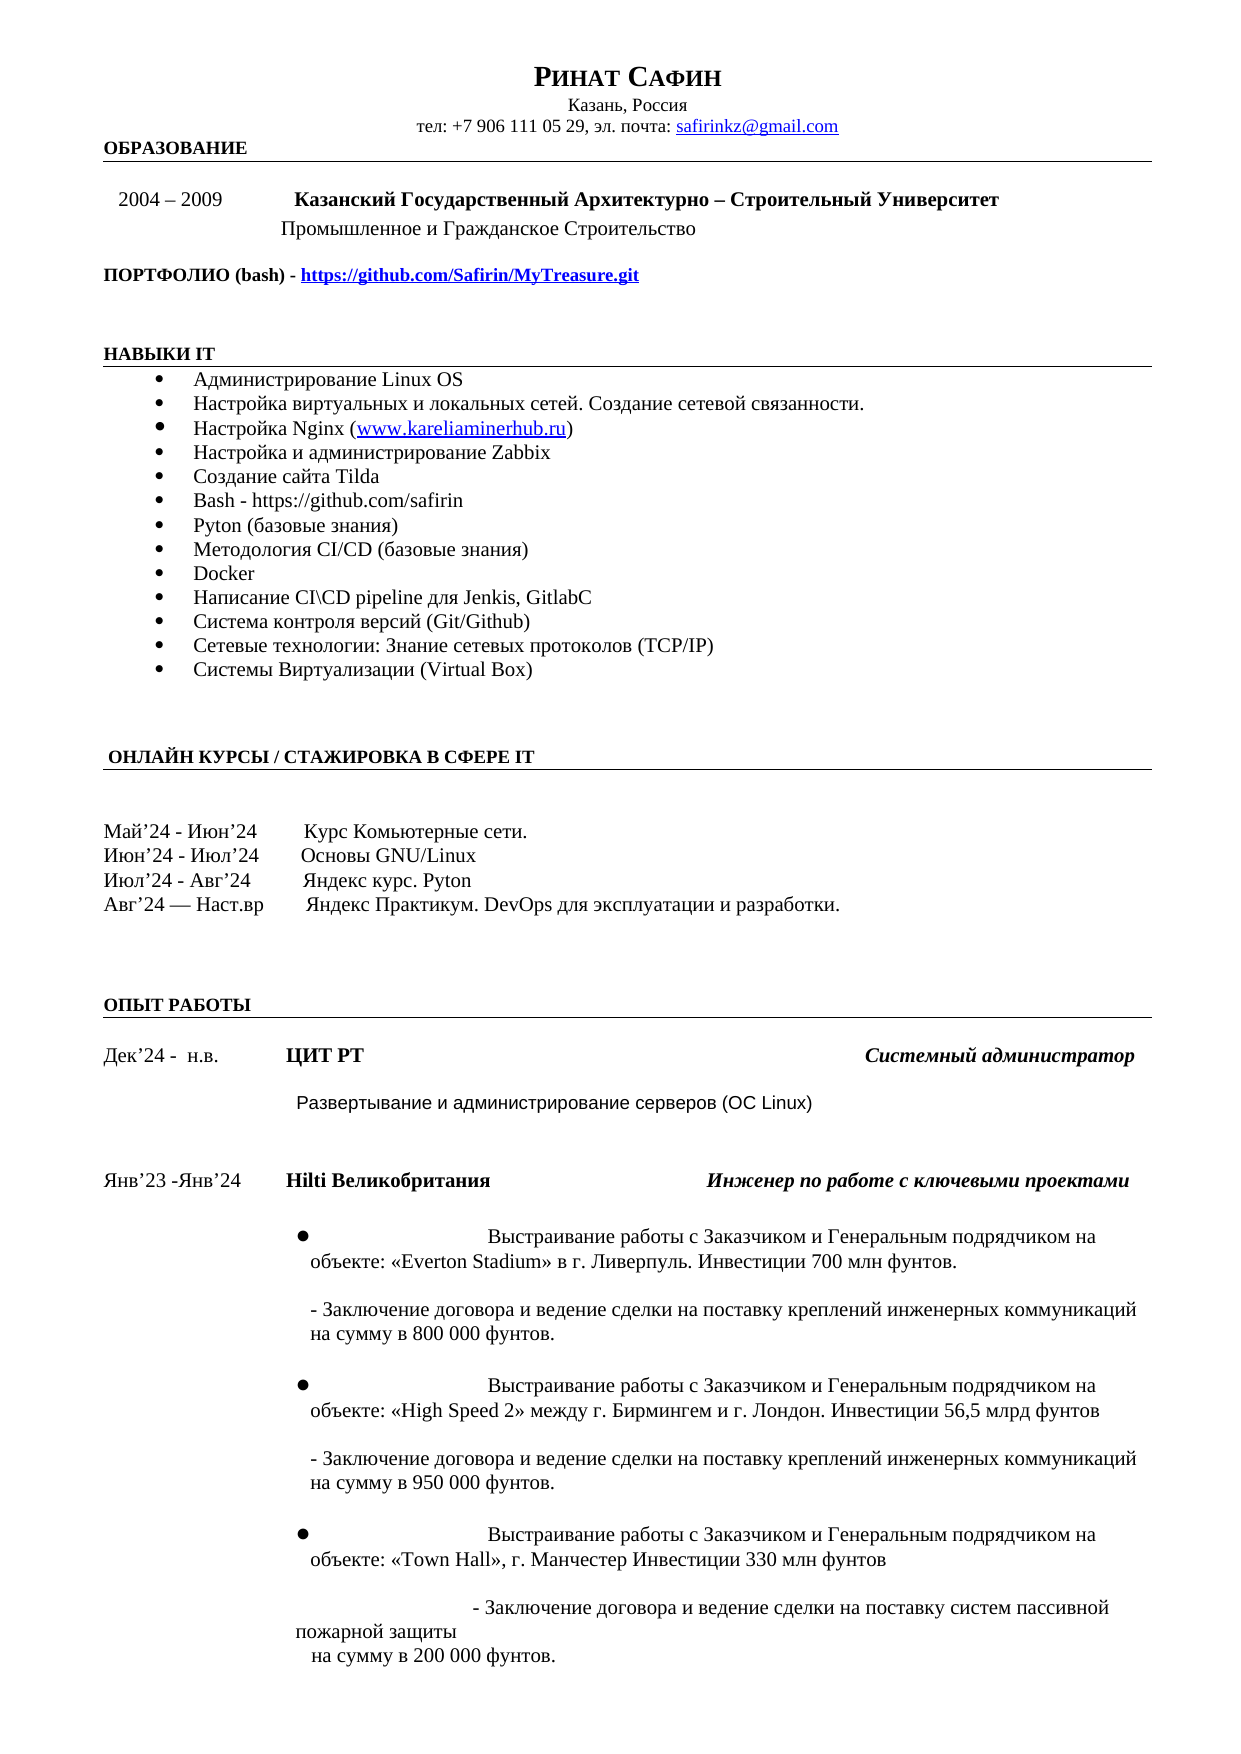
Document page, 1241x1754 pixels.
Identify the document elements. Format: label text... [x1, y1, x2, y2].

text ОБРАЗОВАНИЕ [103, 137, 1152, 161]
text Казань, Россия [103, 94, 1152, 115]
text Развертывание и администрирование серверов (ОС Linux) [296, 1092, 1152, 1142]
list Выстраивание работы с Заказчиком и Генеральным подрядчиком на объекте: «Everton Stadium» в г. Ливерпуль. Инвестиции 700 млн фунтов. [295, 1220, 1152, 1273]
text ОПЫТ РАБОТЫ [103, 993, 1152, 1017]
list Bash - https://github.com/safirin [156, 488, 1152, 512]
text Май’24 - Июн’24 Курс Комьютерные сети. Июн’24 - Июл’24 Основы GNU/Linux Июл’24 - Авг’24 Яндекс курс. Pyton Авг’24 — Наст.вр Яндекс Практикум. DevOps для эксплуатации и разработки. [103, 795, 1152, 944]
list Выстраивание работы с Заказчиком и Генеральным подрядчиком на объекте: «High Speed 2» между г. Бирмингем и г. Лондон. Инвестиции 56,5 млрд фунтов [295, 1369, 1152, 1422]
text Янв’23 -Янв’24 Hilti Великобритания Инженер по работе с ключевыми проектами [103, 1167, 1152, 1220]
subtitle 2004 – 2009 Казанский Государственный Архитектурно – Строительный Университет [118, 187, 1152, 211]
text на сумму в 200 000 фунтов. [295, 1643, 1152, 1667]
list Создание сайта Tilda [156, 464, 1152, 488]
list Настройка и администрирование Zabbix [156, 440, 1152, 464]
list Система контроля версий (Git/Github) [156, 609, 1152, 633]
list Настройка Nginx (www.kareliaminerhub.ru) [156, 415, 1152, 440]
list Написание CI\CD pipeline для Jenkis, GitlabC [156, 585, 1152, 609]
list Pyton (базовые знания) [156, 512, 1152, 537]
list Сетевые технологии: Знание сетевых протоколов (TCP/IP) [156, 633, 1152, 657]
list Администрирование Linux OS [156, 367, 1152, 391]
text тел: +7 906 111 05 29, эл. почта: safirinkz@gmail.com [103, 115, 1152, 137]
text Промышленное и Гражданское Строительство ПОРТФОЛИО (bash) - https://github.com/Safirin/MyTreasure.git [103, 215, 1152, 285]
text ОНЛАЙН КУРСЫ / СТАЖИРОВКА В СФЕРЕ IT [103, 702, 1152, 769]
text НАВЫКИ IT [103, 343, 1152, 366]
text - Заключение договора и ведение сделки на поставку систем пассивной пожарной защиты [295, 1595, 1152, 1643]
list Системы Виртуализации (Virtual Box) [156, 657, 1152, 681]
list Методология CI/CD (базовые знания) [156, 537, 1152, 561]
list Docker [156, 561, 1152, 585]
text Дек’24 - н.в. ЦИТ РТ Системный администратор [103, 1043, 1152, 1067]
text - Заключение договора и ведение сделки на поставку креплений инженерных коммуникаций на сумму в 800 000 фунтов. [310, 1297, 1152, 1345]
text Ринат Сафин [103, 59, 1152, 93]
text - Заключение договора и ведение сделки на поставку креплений инженерных коммуникаций на сумму в 950 000 фунтов. [310, 1446, 1152, 1494]
list Настройка виртуальных и локальных сетей. Создание сетевой связанности. [156, 391, 1152, 415]
list Выстраивание работы с Заказчиком и Генеральным подрядчиком на объекте: «Town Hall», г. Манчестер Инвестиции 330 млн фунтов [295, 1518, 1152, 1571]
